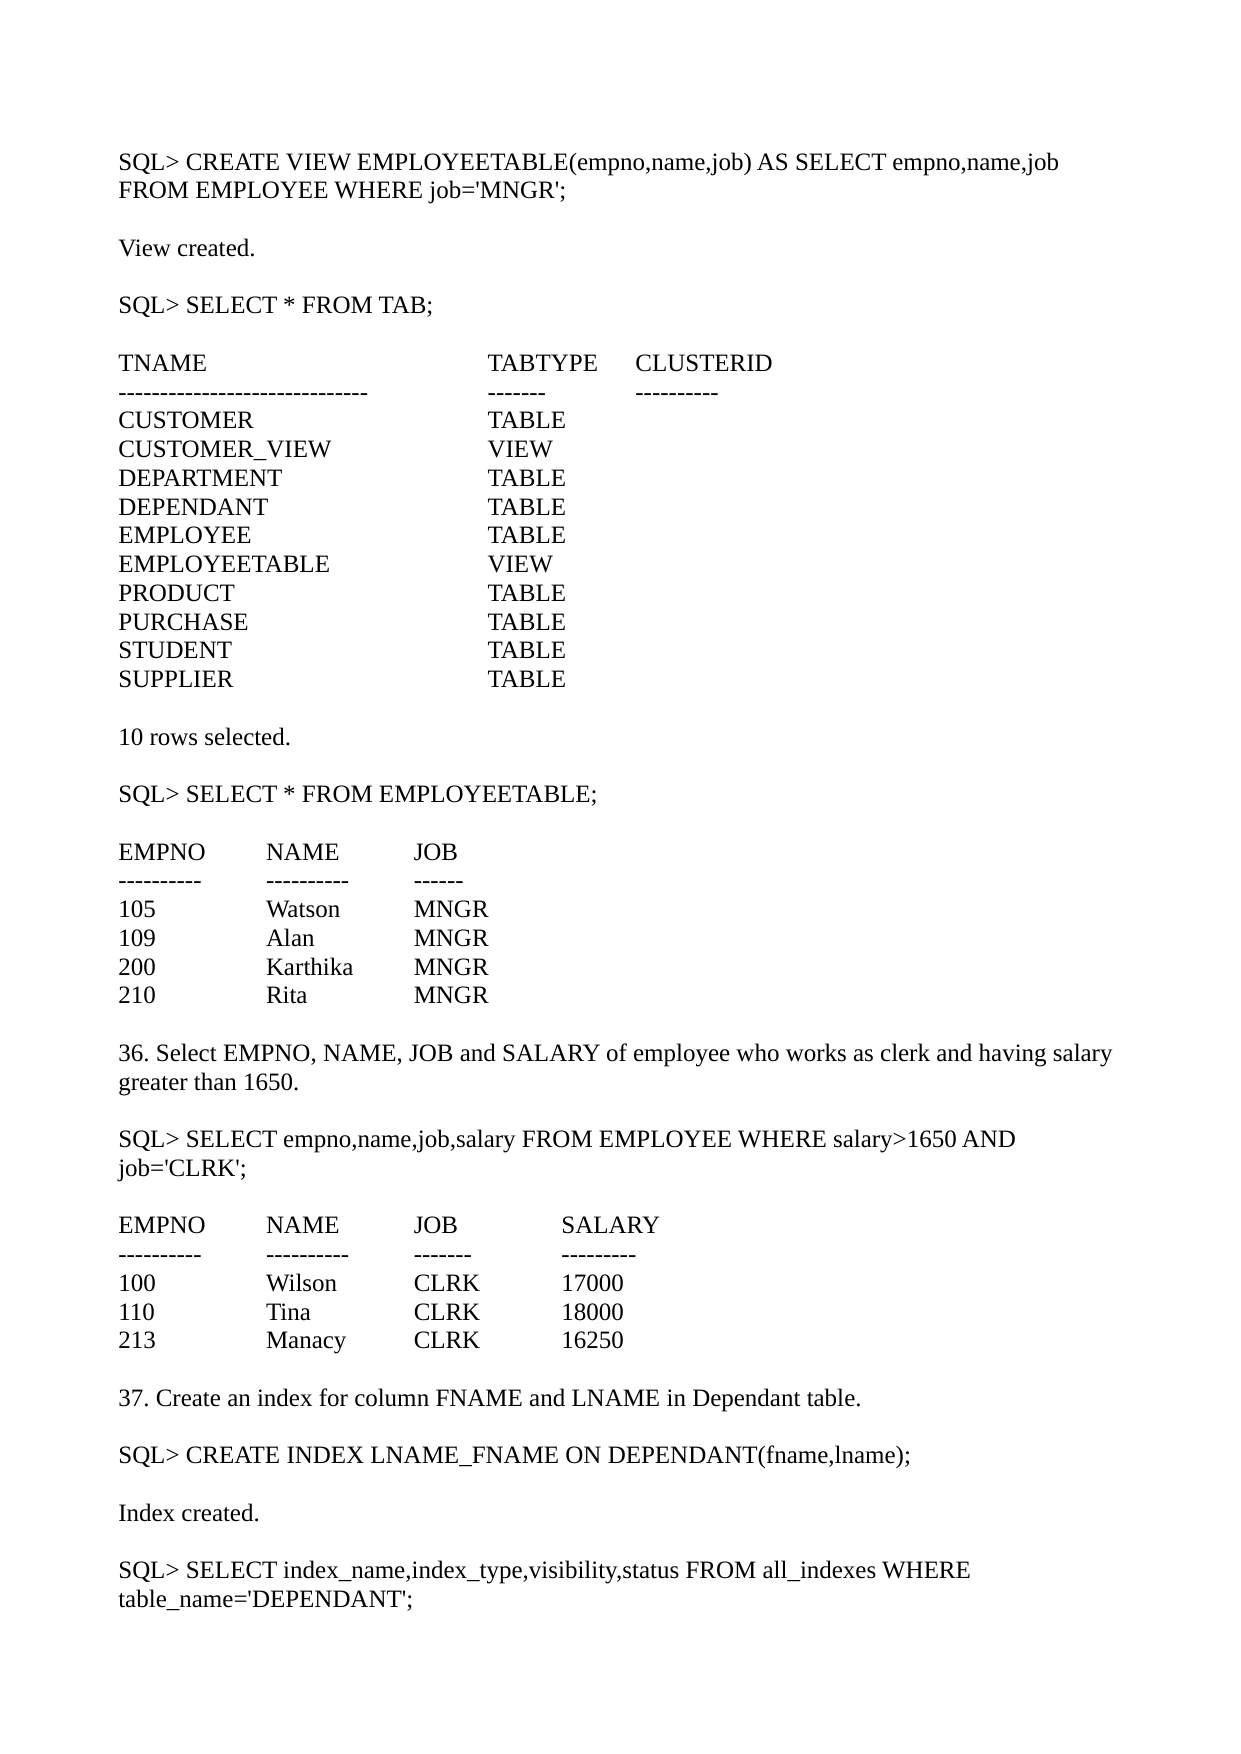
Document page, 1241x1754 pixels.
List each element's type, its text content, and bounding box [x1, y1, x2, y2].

text EMPNO NAME JOB [118, 837, 1122, 866]
text EMPLOYEETABLE VIEW [118, 549, 1122, 578]
text 37. Create an index for column FNAME and LNAME in Dependant table. [118, 1383, 1122, 1412]
text CUSTOMER TABLE [118, 406, 1122, 434]
text DEPARTMENT TABLE [118, 463, 1122, 492]
text SQL> CREATE INDEX LNAME_FNAME ON DEPENDANT(fname,lname); [118, 1441, 1122, 1469]
text 36. Select EMPNO, NAME, JOB and SALARY of employee who works as clerk and having salary greater than 1650. [118, 1038, 1122, 1096]
text STUDENT TABLE [118, 636, 1122, 664]
text 213 Manacy CLRK 16250 [118, 1326, 1122, 1354]
text SUPPLIER TABLE [118, 664, 1122, 693]
text View created. [118, 233, 1122, 262]
text 200 Karthika MNGR [118, 952, 1122, 981]
text 109 Alan MNGR [118, 923, 1122, 952]
text TNAME TABTYPE CLUSTERID [118, 348, 1122, 377]
text ------------------------------ ------- ---------- [118, 377, 1122, 406]
text DEPENDANT TABLE [118, 492, 1122, 521]
text ---------- ---------- ------ [118, 866, 1122, 894]
text Index created. [118, 1498, 1122, 1527]
text 10 rows selected. [118, 722, 1122, 751]
text ---------- ---------- ------- --------- [118, 1239, 1122, 1268]
text 210 Rita MNGR [118, 981, 1122, 1009]
text SQL> CREATE VIEW EMPLOYEETABLE(empno,name,job) AS SELECT empno,name,job FROM EMPLOYEE WHERE job='MNGR'; [118, 147, 1122, 204]
text SQL> SELECT * FROM TAB; [118, 291, 1122, 319]
text PRODUCT TABLE [118, 578, 1122, 607]
text 110 Tina CLRK 18000 [118, 1297, 1122, 1326]
text 100 Wilson CLRK 17000 [118, 1268, 1122, 1297]
text CUSTOMER_VIEW VIEW [118, 434, 1122, 463]
text SQL> SELECT * FROM EMPLOYEETABLE; [118, 779, 1122, 808]
text EMPNO NAME JOB SALARY [118, 1211, 1122, 1239]
text 105 Watson MNGR [118, 894, 1122, 923]
text PURCHASE TABLE [118, 607, 1122, 636]
text SQL> SELECT empno,name,job,salary FROM EMPLOYEE WHERE salary>1650 AND job='CLRK'; [118, 1124, 1122, 1182]
text EMPLOYEE TABLE [118, 521, 1122, 549]
text SQL> SELECT index_name,index_type,visibility,status FROM all_indexes WHERE table_name='DEPENDANT'; [118, 1556, 1122, 1613]
